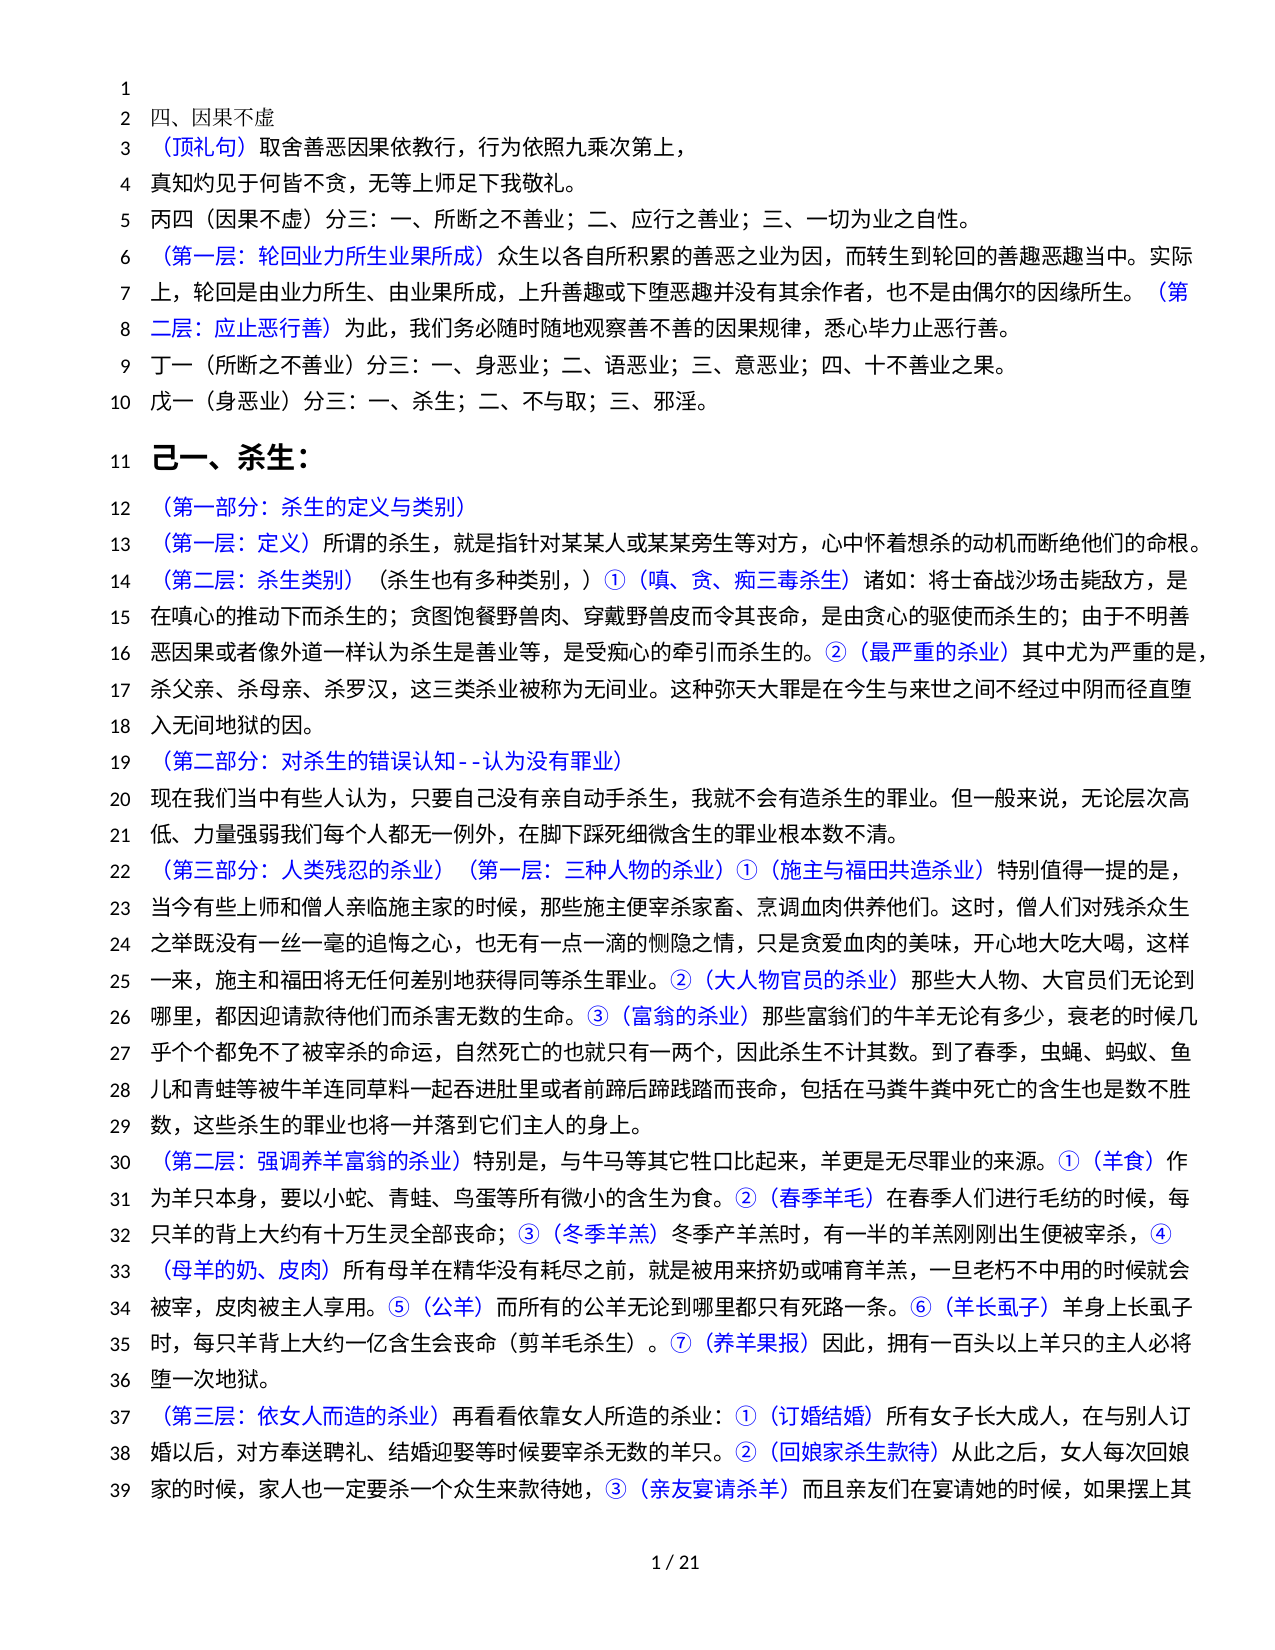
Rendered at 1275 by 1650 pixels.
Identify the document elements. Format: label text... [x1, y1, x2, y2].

text 真知灼见于何皆不贪，无等上师足下我敬礼。 [150, 166, 1200, 198]
text （第二层：强调养羊富翁的杀业）特别是，与牛马等其它牲口比起来，羊更是无尽罪业的来源。①（羊食）作为羊只本身，要以小蛇、青蛙、鸟蛋等所有微小的含生为食。②（春季羊毛）在春季人们进行毛纺的时候，每只羊的背上大约有十万生灵全部丧命；③（冬季羊羔）冬季产羊羔时，有一半的羊羔刚刚出生便被宰杀，④（母羊的奶、皮肉）所有母羊在精华没有耗尽之前，就是被用来挤奶或哺育羊羔，一旦老朽不中用的时候就会被宰，皮肉被主人享用。⑤（公羊）而所有的公羊无论到哪里都只有死路一条。⑥（羊长虱子）羊身上长虱子时，每只羊背上大约一亿含生会丧命（剪羊毛杀生）。⑦（养羊果报）因此，拥有一百头以上羊只的主人必将堕一次地狱。 [150, 1144, 1200, 1394]
text （第一层：定义）所谓的杀生，就是指针对某某人或某某旁生等对方，心中怀着想杀的动机而断绝他们的命根。（第二层：杀生类别）（杀生也有多种类别，）①（嗔、贪、痴三毒杀生）诸如：将士奋战沙场击毙敌方，是在嗔心的推动下而杀生的；贪图饱餐野兽肉、穿戴野兽皮而令其丧命，是由贪心的驱使而杀生的；由于不明善恶因果或者像外道一样认为杀生是善业等，是受痴心的牵引而杀生的。②（最严重的杀业）其中尤为严重的是，杀父亲、杀母亲、杀罗汉，这三类杀业被称为无间业。这种弥天大罪是在今生与来世之间不经过中阴而径直堕入无间地狱的因。 [150, 526, 1200, 740]
text （第三部分：人类残忍的杀业）（第一层：三种人物的杀业）①（施主与福田共造杀业）特别值得一提的是，当今有些上师和僧人亲临施主家的时候，那些施主便宰杀家畜、烹调血肉供养他们。这时，僧人们对残杀众生之举既没有一丝一毫的追悔之心，也无有一点一滴的恻隐之情，只是贪爱血肉的美味，开心地大吃大喝，这样一来，施主和福田将无任何差别地获得同等杀生罪业。②（大人物官员的杀业）那些大人物、大官员们无论到哪里，都因迎请款待他们而杀害无数的生命。③（富翁的杀业）那些富翁们的牛羊无论有多少，衰老的时候几乎个个都免不了被宰杀的命运，自然死亡的也就只有一两个，因此杀生不计其数。到了春季，虫蝇、蚂蚁、鱼儿和青蛙等被牛羊连同草料一起吞进肚里或者前蹄后蹄践踏而丧命，包括在马粪牛粪中死亡的含生也是数不胜数，这些杀生的罪业也将一并落到它们主人的身上。 [150, 853, 1200, 1140]
text （第三层：依女人而造的杀业）再看看依靠女人所造的杀业：①（订婚结婚）所有女子长大成人，在与别人订婚以后，对方奉送聘礼、结婚迎娶等时候要宰杀无数的羊只。②（回娘家杀生款待）从此之后，女人每次回娘家的时候，家人也一定要杀一个众生来款待她，③（亲友宴请杀羊）而且亲友们在宴请她的时候，如果摆上其他的食品，这个狡诈女人好像一点也不满意，似乎不会张开嘴动动腮来吃，假设宰杀一只肥肥的羊，将羊的胸脯、肠子等放在她的面前，这时候再看红面罗刹女，二郎脚一跷，掏出小刀开始津津有味地吃了起来。第二天，背着血淋淋的全牲肉，好像猎人返家一样回去了。④（总结：比猎人厉害）每次回家都是空手而来、满载而归，真比猎人还厉害。 [150, 1399, 1200, 1503]
text （第一层：轮回业力所生业果所成）众生以各自所积累的善恶之业为因，而转生到轮回的善趣恶趣当中。实际上，轮回是由业力所生、由业果所成，上升善趣或下堕恶趣并没有其余作者，也不是由偶尔的因缘所生。（第二层：应止恶行善）为此，我们务必随时随地观察善不善的因果规律，悉心毕力止恶行善。 [150, 239, 1200, 343]
subtitle 己一、杀生： [150, 435, 1200, 477]
text （顶礼句）取舍善恶因果依教行，行为依照九乘次第上， [150, 130, 1200, 161]
text 四、因果不虚 [150, 106, 1200, 130]
text 丙四（因果不虚）分三：一、所断之不善业；二、应行之善业；三、一切为业之自性。 [150, 202, 1200, 234]
text 现在我们当中有些人认为，只要自己没有亲自动手杀生，我就不会有造杀生的罪业。但一般来说，无论层次高低、力量强弱我们每个人都无一例外，在脚下踩死细微含生的罪业根本数不清。 [150, 781, 1200, 849]
text （第二部分：对杀生的错误认知--认为没有罪业） [150, 744, 1200, 776]
text 丁一（所断之不善业）分三：一、身恶业；二、语恶业；三、意恶业；四、十不善业之果。 [150, 348, 1200, 379]
text （第一部分：杀生的定义与类别） [150, 490, 1200, 522]
text 戊一（身恶业）分三：一、杀生；二、不与取；三、邪淫。 [150, 384, 1200, 416]
